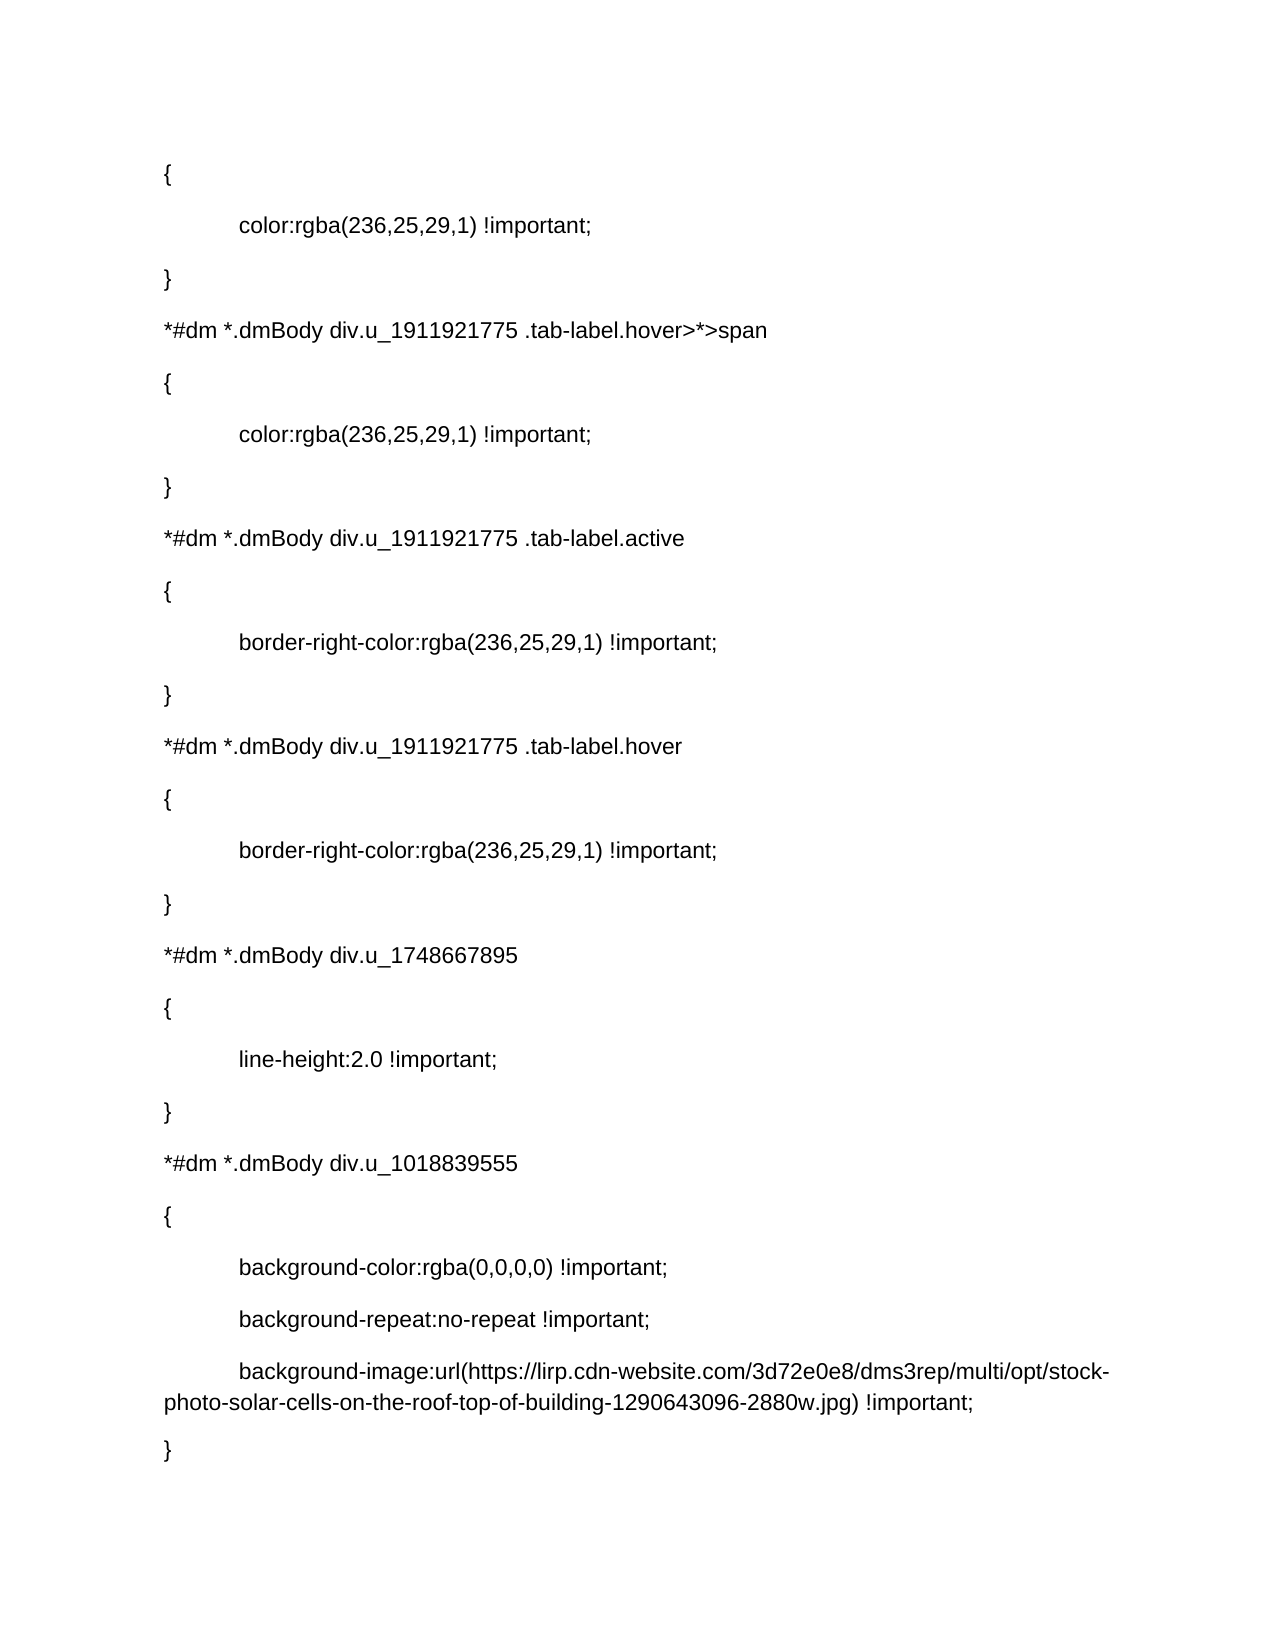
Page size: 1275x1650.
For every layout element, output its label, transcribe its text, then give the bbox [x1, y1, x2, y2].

table_cell background-color:rgba(0,0,0,0) !important; [153, 1244, 1125, 1296]
table_cell { [153, 775, 1125, 827]
table_cell *#dm *.dmBody div.u_1911921775 .tab-label.hover [153, 723, 1125, 775]
table_cell } [153, 1425, 1125, 1477]
table_cell *#dm *.dmBody div.u_1748667895 [153, 931, 1125, 983]
table_cell *#dm *.dmBody div.u_1911921775 .tab-label.active [153, 515, 1125, 567]
table_cell background-image:url(https://lirp.cdn-website.com/3d72e0e8/dms3rep/multi/opt/stock-photo-solar-cells-on-the-roof-top-of-building-1290643096-2880w.jpg) !important; [153, 1348, 1125, 1425]
table_cell } [153, 671, 1125, 723]
table_cell background-repeat:no-repeat !important; [153, 1296, 1125, 1348]
table_cell { [153, 983, 1125, 1035]
table_cell { [153, 567, 1125, 619]
table_cell border-right-color:rgba(236,25,29,1) !important; [153, 619, 1125, 671]
table_cell } [153, 1088, 1125, 1139]
table_cell { [153, 1192, 1125, 1244]
table_cell } [153, 879, 1125, 931]
table_cell color:rgba(236,25,29,1) !important; [153, 202, 1125, 254]
table_cell } [153, 463, 1125, 514]
table_cell { [153, 150, 1125, 202]
table_cell { [153, 358, 1125, 410]
table_cell } [153, 254, 1125, 306]
table_cell *#dm *.dmBody div.u_1018839555 [153, 1140, 1125, 1192]
table_cell line-height:2.0 !important; [153, 1035, 1125, 1087]
table_cell color:rgba(236,25,29,1) !important; [153, 410, 1125, 462]
table_cell border-right-color:rgba(236,25,29,1) !important; [153, 827, 1125, 879]
table_cell *#dm *.dmBody div.u_1911921775 .tab-label.hover>*>span [153, 306, 1125, 358]
